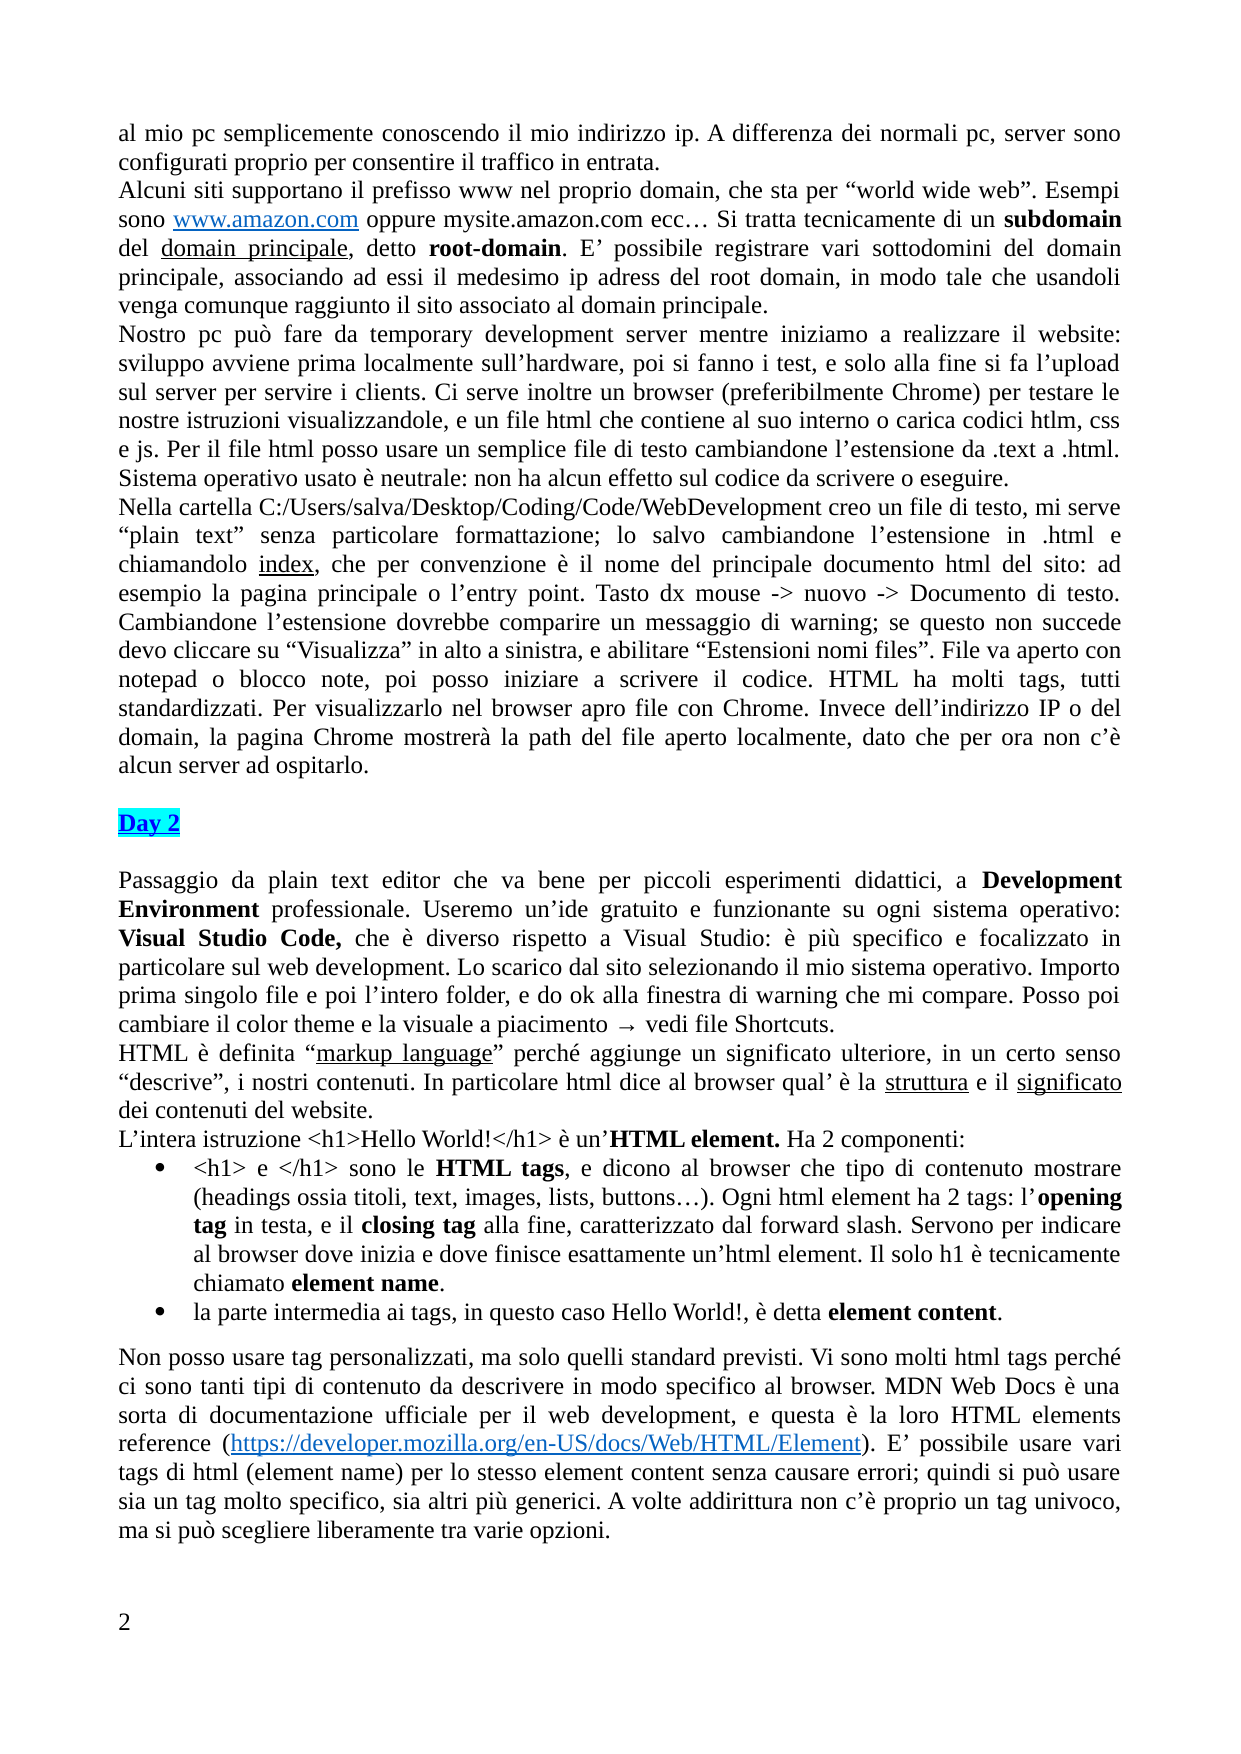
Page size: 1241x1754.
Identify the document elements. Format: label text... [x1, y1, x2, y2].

text Passaggio da plain text editor che va bene per piccoli esperimenti didattici, a Development Environment professionale. Useremo un’ide gratuito e funzionante su ogni sistema operativo: Visual Studio Code, che è diverso rispetto a Visual Studio: è più specifico e focalizzato in particolare sul web development. Lo scarico dal sito selezionando il mio sistema operativo. Importo prima singolo file e poi l’intero folder, e do ok alla finestra di warning che mi compare. Posso poi cambiare il color theme e la visuale a piacimento → vedi file Shortcuts. [118, 866, 1122, 1038]
text L’intera istruzione <h1>Hello World!</h1> è un’HTML element. Ha 2 componenti: [118, 1124, 1122, 1153]
text Nella cartella C:/Users/salva/Desktop/Coding/Code/WebDevelopment creo un file di testo, mi serve “plain text” senza particolare formattazione; lo salvo cambiandone l’estensione in .html e chiamandolo index, che per convenzione è il nome del principale documento html del sito: ad esempio la pagina principale o l’entry point. Tasto dx mouse -> nuovo -> Documento di testo. Cambiandone l’estensione dovrebbe comparire un messaggio di warning; se questo non succede devo cliccare su “Visualizza” in alto a sinistra, e abilitare “Estensioni nomi files”. File va aperto con notepad o blocco note, poi posso iniziare a scrivere il codice. HTML ha molti tags, tutti standardizzati. Per visualizzarlo nel browser apro file con Chrome. Invece dell’indirizzo IP o del domain, la pagina Chrome mostrerà la path del file aperto localmente, dato che per ora non c’è alcun server ad ospitarlo. [118, 492, 1122, 779]
text Alcuni siti supportano il prefisso www nel proprio domain, che sta per “world wide web”. Esempi sono www.amazon.com oppure mysite.amazon.com ecc… Si tratta tecnicamente di un subdomain del domain principale, detto root-domain. E’ possibile registrare vari sottodomini del domain principale, associando ad essi il medesimo ip adress del root domain, in modo tale che usandoli venga comunque raggiunto il sito associato al domain principale. [118, 176, 1122, 319]
text Non posso usare tag personalizzati, ma solo quelli standard previsti. Vi sono molti html tags perché ci sono tanti tipi di contenuto da descrivere in modo specifico al browser. MDN Web Docs è una sorta di documentazione ufficiale per il web development, e questa è la loro HTML elements reference (https://developer.mozilla.org/en-US/docs/Web/HTML/Element). E’ possibile usare vari tags di html (element name) per lo stesso element content senza causare errori; quindi si può usare sia un tag molto specifico, sia altri più generici. A volte addirittura non c’è proprio un tag univoco, ma si può scegliere liberamente tra varie opzioni. [118, 1342, 1122, 1543]
text HTML è definita “markup language” perché aggiunge un significato ulteriore, in un certo senso “descrive”, i nostri contenuti. In particolare html dice al browser qual’ è la struttura e il significato dei contenuti del website. [118, 1038, 1122, 1124]
text Day 2 [118, 808, 1122, 837]
text Nostro pc può fare da temporary development server mentre iniziamo a realizzare il website: sviluppo avviene prima localmente sull’hardware, poi si fanno i test, e solo alla fine si fa l’upload sul server per servire i clients. Ci serve inoltre un browser (preferibilmente Chrome) per testare le nostre istruzioni visualizzandole, e un file html che contiene al suo interno o carica codici htlm, css e js. Per il file html posso usare un semplice file di testo cambiandone l’estensione da .text a .html. Sistema operativo usato è neutrale: non ha alcun effetto sul codice da scrivere o eseguire. [118, 319, 1122, 492]
list <h1> e </h1> sono le HTML tags, e dicono al browser che tipo di contenuto mostrare (headings ossia titoli, text, images, lists, buttons…). Ogni html element ha 2 tags: l’opening tag in testa, e il closing tag alla fine, caratterizzato dal forward slash. Servono per indicare al browser dove inizia e dove finisce esattamente un’html element. Il solo h1 è tecnicamente chiamato element name. [156, 1153, 1122, 1297]
text al mio pc semplicemente conoscendo il mio indirizzo ip. A differenza dei normali pc, server sono configurati proprio per consentire il traffico in entrata. [118, 118, 1122, 176]
list la parte intermedia ai tags, in questo caso Hello World!, è detta element content. [156, 1297, 1122, 1326]
